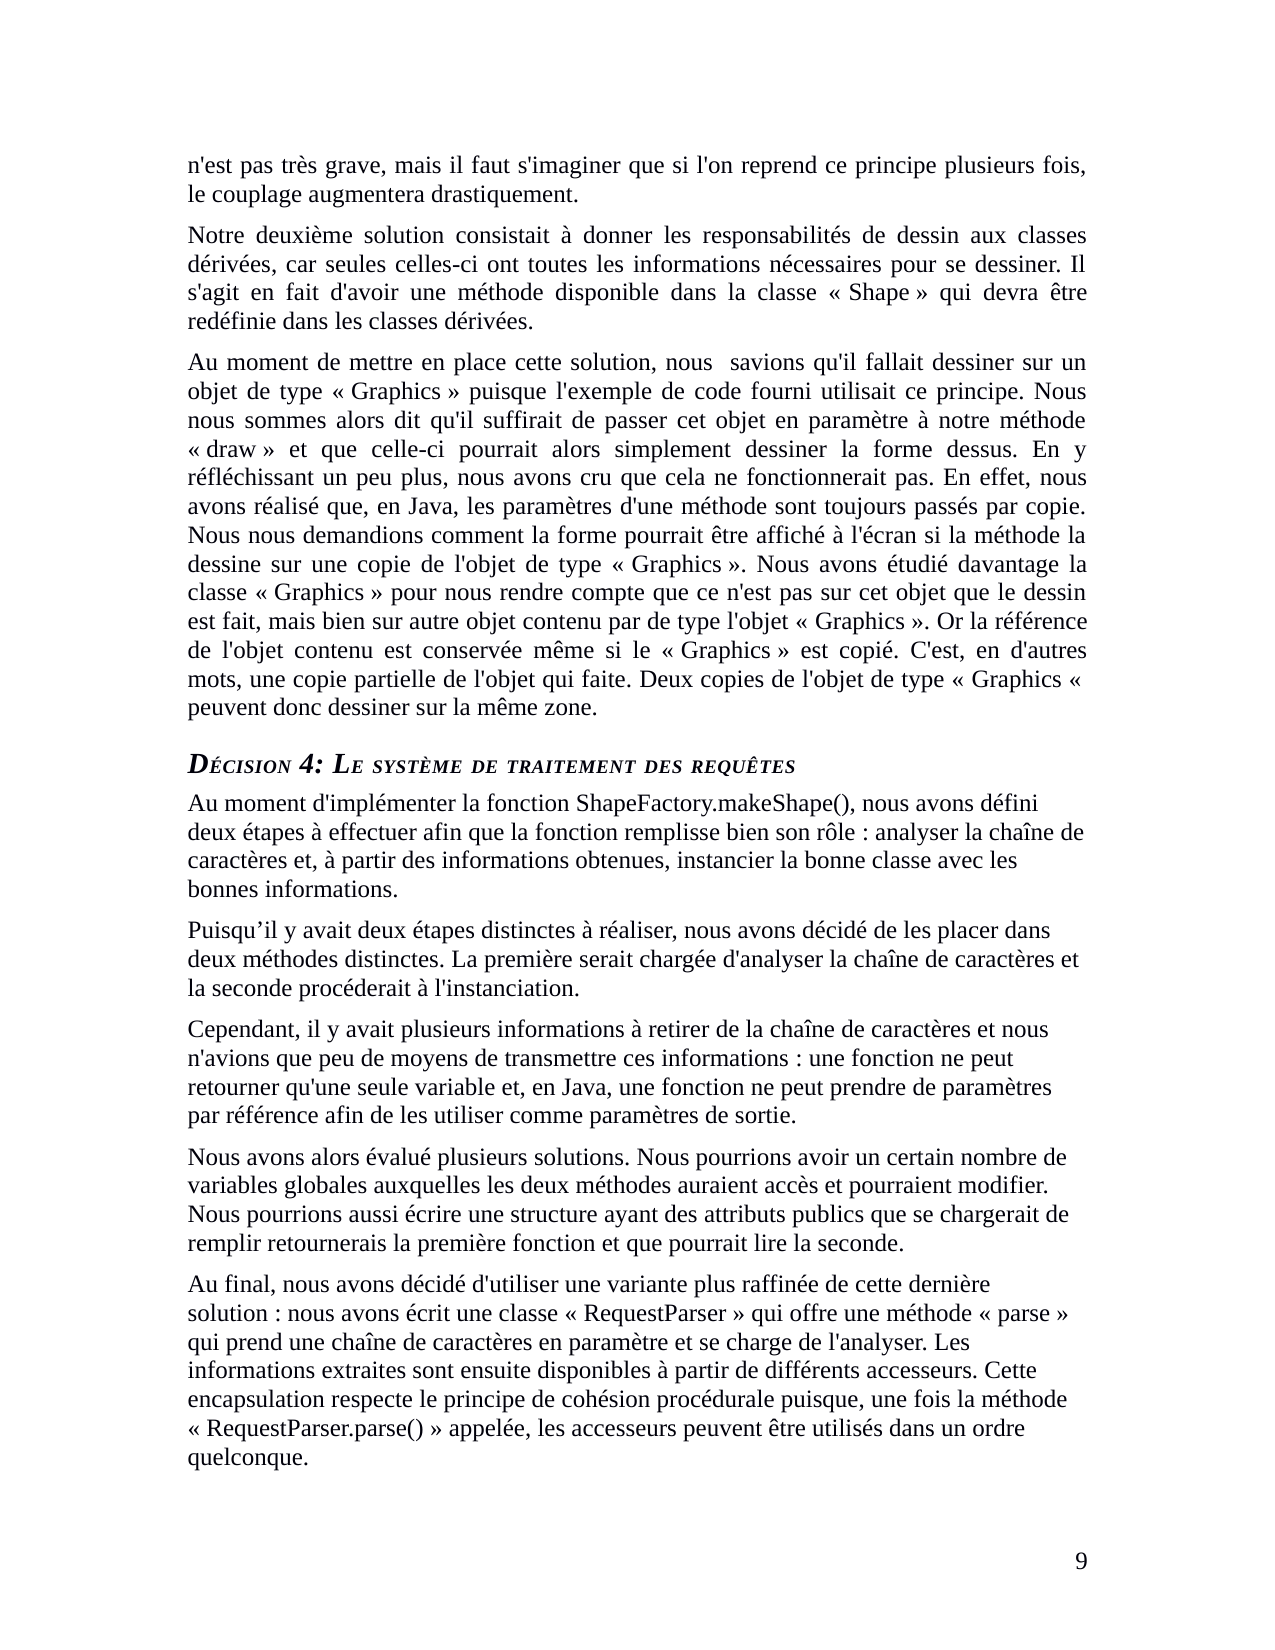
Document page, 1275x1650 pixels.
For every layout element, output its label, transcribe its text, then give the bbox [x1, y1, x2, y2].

text n'est pas très grave, mais il faut s'imaginer que si l'on reprend ce principe plusieurs fois, le couplage augmentera drastiquement. [187, 150, 1087, 207]
text Nous avons alors évalué plusieurs solutions. Nous pourrions avoir un certain nombre de variables globales auxquelles les deux méthodes auraient accès et pourraient modifier. Nous pourrions aussi écrire une structure ayant des attributs publics que se chargerait de remplir retournerais la première fonction et que pourrait lire la seconde. [187, 1142, 1087, 1257]
text Notre deuxième solution consistait à donner les responsabilités de dessin aux classes dérivées, car seules celles-ci ont toutes les informations nécessaires pour se dessiner. Il s'agit en fait d'avoir une méthode disponible dans la classe « Shape » qui devra être redéfinie dans les classes dérivées. [187, 220, 1087, 335]
text Puisqu’il y avait deux étapes distinctes à réaliser, nous avons décidé de les placer dans deux méthodes distinctes. La première serait chargée d'analyser la chaîne de caractères et la seconde procéderait à l'instanciation. [187, 916, 1087, 1002]
text Au final, nous avons décidé d'utiliser une variante plus raffinée de cette dernière solution : nous avons écrit une classe « RequestParser » qui offre une méthode « parse » qui prend une chaîne de caractères en paramètre et se charge de l'analyser. Les informations extraites sont ensuite disponibles à partir de différents accesseurs. Cette encapsulation respecte le principe de cohésion procédurale puisque, une fois la méthode « RequestParser.parse() » appelée, les accesseurs peuvent être utilisés dans un ordre quelconque. [187, 1269, 1087, 1471]
subtitle Décision 4: Le système de traitement des requêtes [187, 746, 1087, 780]
text Cependant, il y avait plusieurs informations à retirer de la chaîne de caractères et nous n'avions que peu de moyens de transmettre ces informations : une fonction ne peut retourner qu'une seule variable et, en Java, une fonction ne peut prendre de paramètres par référence afin de les utiliser comme paramètres de sortie. [187, 1014, 1087, 1129]
text Au moment de mettre en place cette solution, nous savions qu'il fallait dessiner sur un objet de type « Graphics » puisque l'exemple de code fourni utilisait ce principe. Nous nous sommes alors dit qu'il suffirait de passer cet objet en paramètre à notre méthode « draw » et que celle-ci pourrait alors simplement dessiner la forme dessus. En y réfléchissant un peu plus, nous avons cru que cela ne fonctionnerait pas. En effet, nous avons réalisé que, en Java, les paramètres d'une méthode sont toujours passés par copie. Nous nous demandions comment la forme pourrait être affiché à l'écran si la méthode la dessine sur une copie de l'objet de type « Graphics ». Nous avons étudié davantage la classe « Graphics » pour nous rendre compte que ce n'est pas sur cet objet que le dessin est fait, mais bien sur autre objet contenu par de type l'objet « Graphics ». Or la référence de l'objet contenu est conservée même si le « Graphics » est copié. C'est, en d'autres mots, une copie partielle de l'objet qui faite. Deux copies de l'objet de type « Graphics « peuvent donc dessiner sur la même zone. [187, 347, 1087, 721]
text Au moment d'implémenter la fonction ShapeFactory.makeShape(), nous avons défini deux étapes à effectuer afin que la fonction remplisse bien son rôle : analyser la chaîne de caractères et, à partir des informations obtenues, instancier la bonne classe avec les bonnes informations. [187, 788, 1087, 903]
